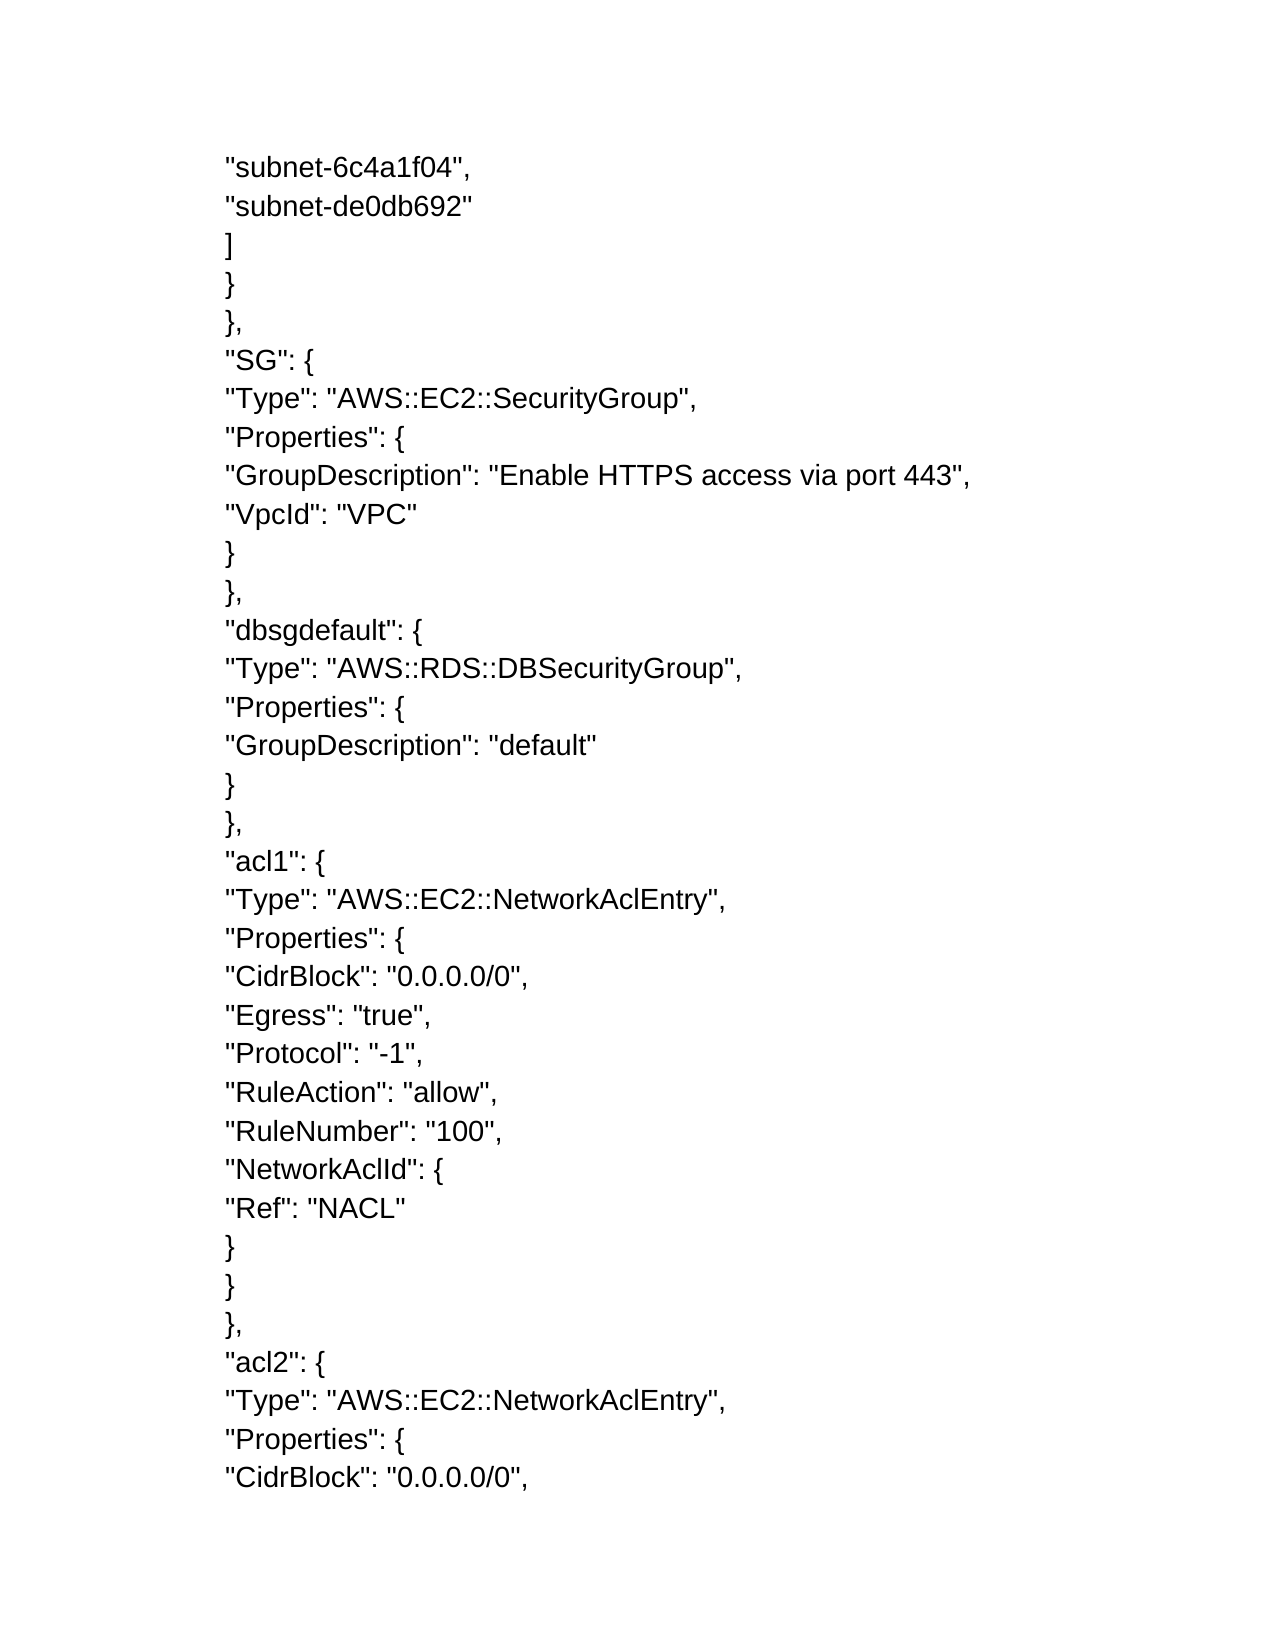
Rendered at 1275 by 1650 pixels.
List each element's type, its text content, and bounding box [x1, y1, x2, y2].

text "RuleNumber": "100", [150, 1113, 1125, 1147]
text } [150, 1229, 1125, 1263]
text "Type": "AWS::EC2::NetworkAclEntry", [150, 1383, 1125, 1417]
text "Type": "AWS::EC2::SecurityGroup", [150, 381, 1125, 415]
text }, [150, 304, 1125, 338]
text "acl1": { [150, 844, 1125, 877]
text "Properties": { [150, 420, 1125, 453]
text } [150, 767, 1125, 800]
text "GroupDescription": "Enable HTTPS access via port 443", [150, 458, 1125, 492]
text "subnet-6c4a1f04", [150, 150, 1125, 183]
text "GroupDescription": "default" [150, 728, 1125, 762]
text }, [150, 805, 1125, 839]
text "CidrBlock": "0.0.0.0/0", [150, 959, 1125, 993]
text "RuleAction": "allow", [150, 1075, 1125, 1108]
text "dbsgdefault": { [150, 612, 1125, 646]
text "Type": "AWS::EC2::NetworkAclEntry", [150, 882, 1125, 916]
text "Type": "AWS::RDS::DBSecurityGroup", [150, 651, 1125, 684]
text "subnet-de0db692" [150, 188, 1125, 222]
text "VpcId": "VPC" [150, 497, 1125, 530]
text } [150, 1268, 1125, 1301]
text "Protocol": "-1", [150, 1036, 1125, 1070]
text "Ref": "NACL" [150, 1191, 1125, 1224]
text } [150, 535, 1125, 569]
text "Properties": { [150, 689, 1125, 723]
text }, [150, 574, 1125, 607]
text "acl2": { [150, 1345, 1125, 1378]
text "NetworkAclId": { [150, 1152, 1125, 1186]
text } [150, 266, 1125, 299]
text "CidrBlock": "0.0.0.0/0", [150, 1460, 1125, 1494]
text ] [150, 227, 1125, 261]
text }, [150, 1306, 1125, 1340]
text "SG": { [150, 343, 1125, 376]
text "Properties": { [150, 921, 1125, 954]
text "Properties": { [150, 1422, 1125, 1455]
text "Egress": "true", [150, 998, 1125, 1031]
